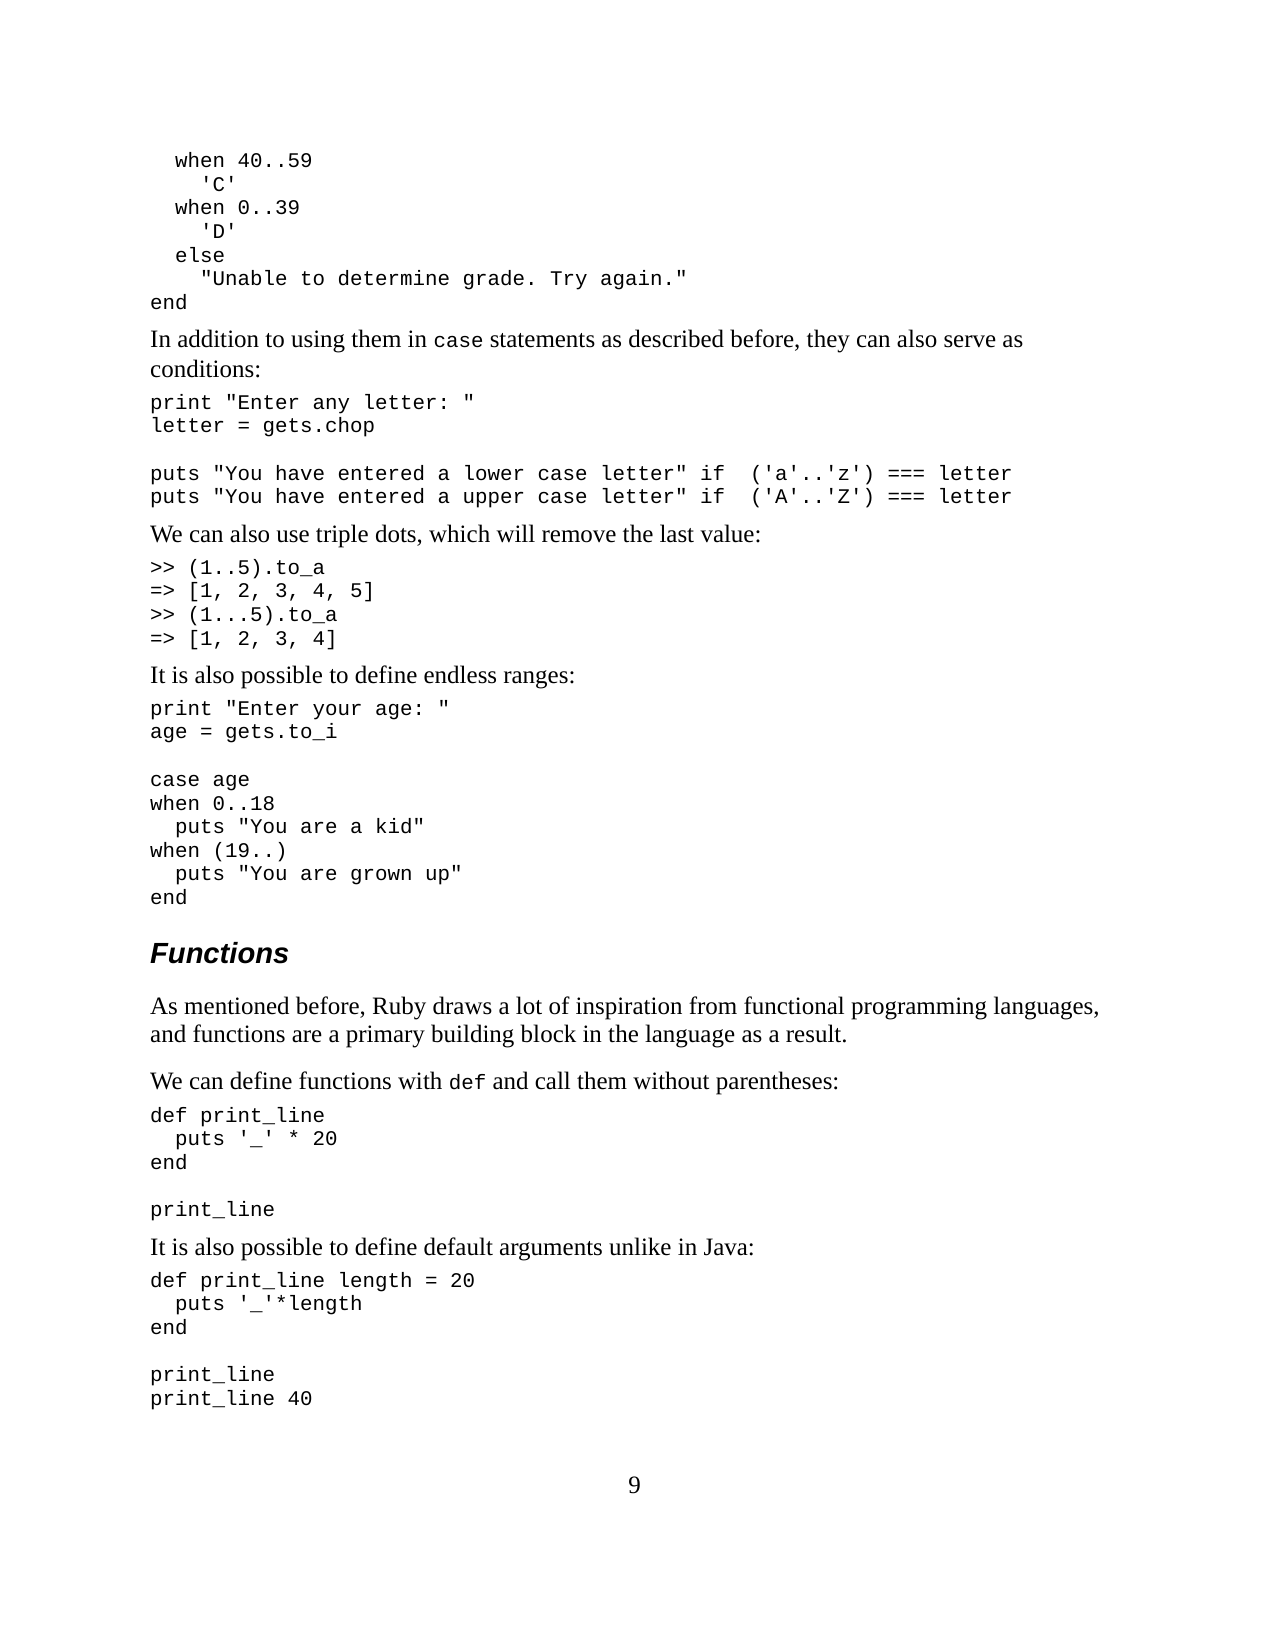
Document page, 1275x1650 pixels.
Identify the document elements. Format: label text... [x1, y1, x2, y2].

text => [1, 2, 3, 4] [150, 628, 1125, 651]
text We can define functions with def and call them without parentheses: [150, 1066, 1125, 1096]
text when 0..18 [150, 792, 1125, 816]
text puts '_' * 20 [150, 1128, 1125, 1152]
text age = gets.to_i [150, 722, 1125, 745]
text print "Enter any letter: " [150, 392, 1125, 415]
text end [150, 292, 1125, 316]
text 'D' [150, 221, 1125, 244]
text print_line [150, 1199, 1125, 1223]
text end [150, 887, 1125, 911]
text puts '_'*length [150, 1293, 1125, 1317]
text else [150, 244, 1125, 268]
text In addition to using them in case statements as described before, they can also serve as conditions: [150, 324, 1125, 383]
text As mentioned before, Ruby draws a lot of inspiration from functional programming languages, and functions are a primary building block in the language as a result. [150, 991, 1125, 1048]
subtitle Functions [150, 936, 1125, 969]
text puts "You are a kid" [150, 816, 1125, 840]
text puts "You have entered a upper case letter" if ('A'..'Z') === letter [150, 486, 1125, 510]
text It is also possible to define endless ranges: [150, 660, 1125, 689]
text case age [150, 769, 1125, 792]
text It is also possible to define default arguments unlike in Java: [150, 1232, 1125, 1261]
text end [150, 1152, 1125, 1176]
text puts "You are grown up" [150, 863, 1125, 887]
text when 0..39 [150, 197, 1125, 221]
text print "Enter your age: " [150, 698, 1125, 722]
text We can also use triple dots, which will remove the last value: [150, 519, 1125, 548]
text => [1, 2, 3, 4, 5] [150, 580, 1125, 604]
text print_line 40 [150, 1388, 1125, 1411]
text when 40..59 [150, 150, 1125, 174]
text >> (1...5).to_a [150, 604, 1125, 628]
text puts "You have entered a lower case letter" if ('a'..'z') === letter [150, 463, 1125, 486]
text when (19..) [150, 840, 1125, 863]
text "Unable to determine grade. Try again." [150, 268, 1125, 292]
text def print_line length = 20 [150, 1269, 1125, 1293]
text print_line [150, 1364, 1125, 1388]
text def print_line [150, 1105, 1125, 1128]
text letter = gets.chop [150, 415, 1125, 439]
text end [150, 1317, 1125, 1341]
text >> (1..5).to_a [150, 557, 1125, 580]
text 'C' [150, 174, 1125, 197]
